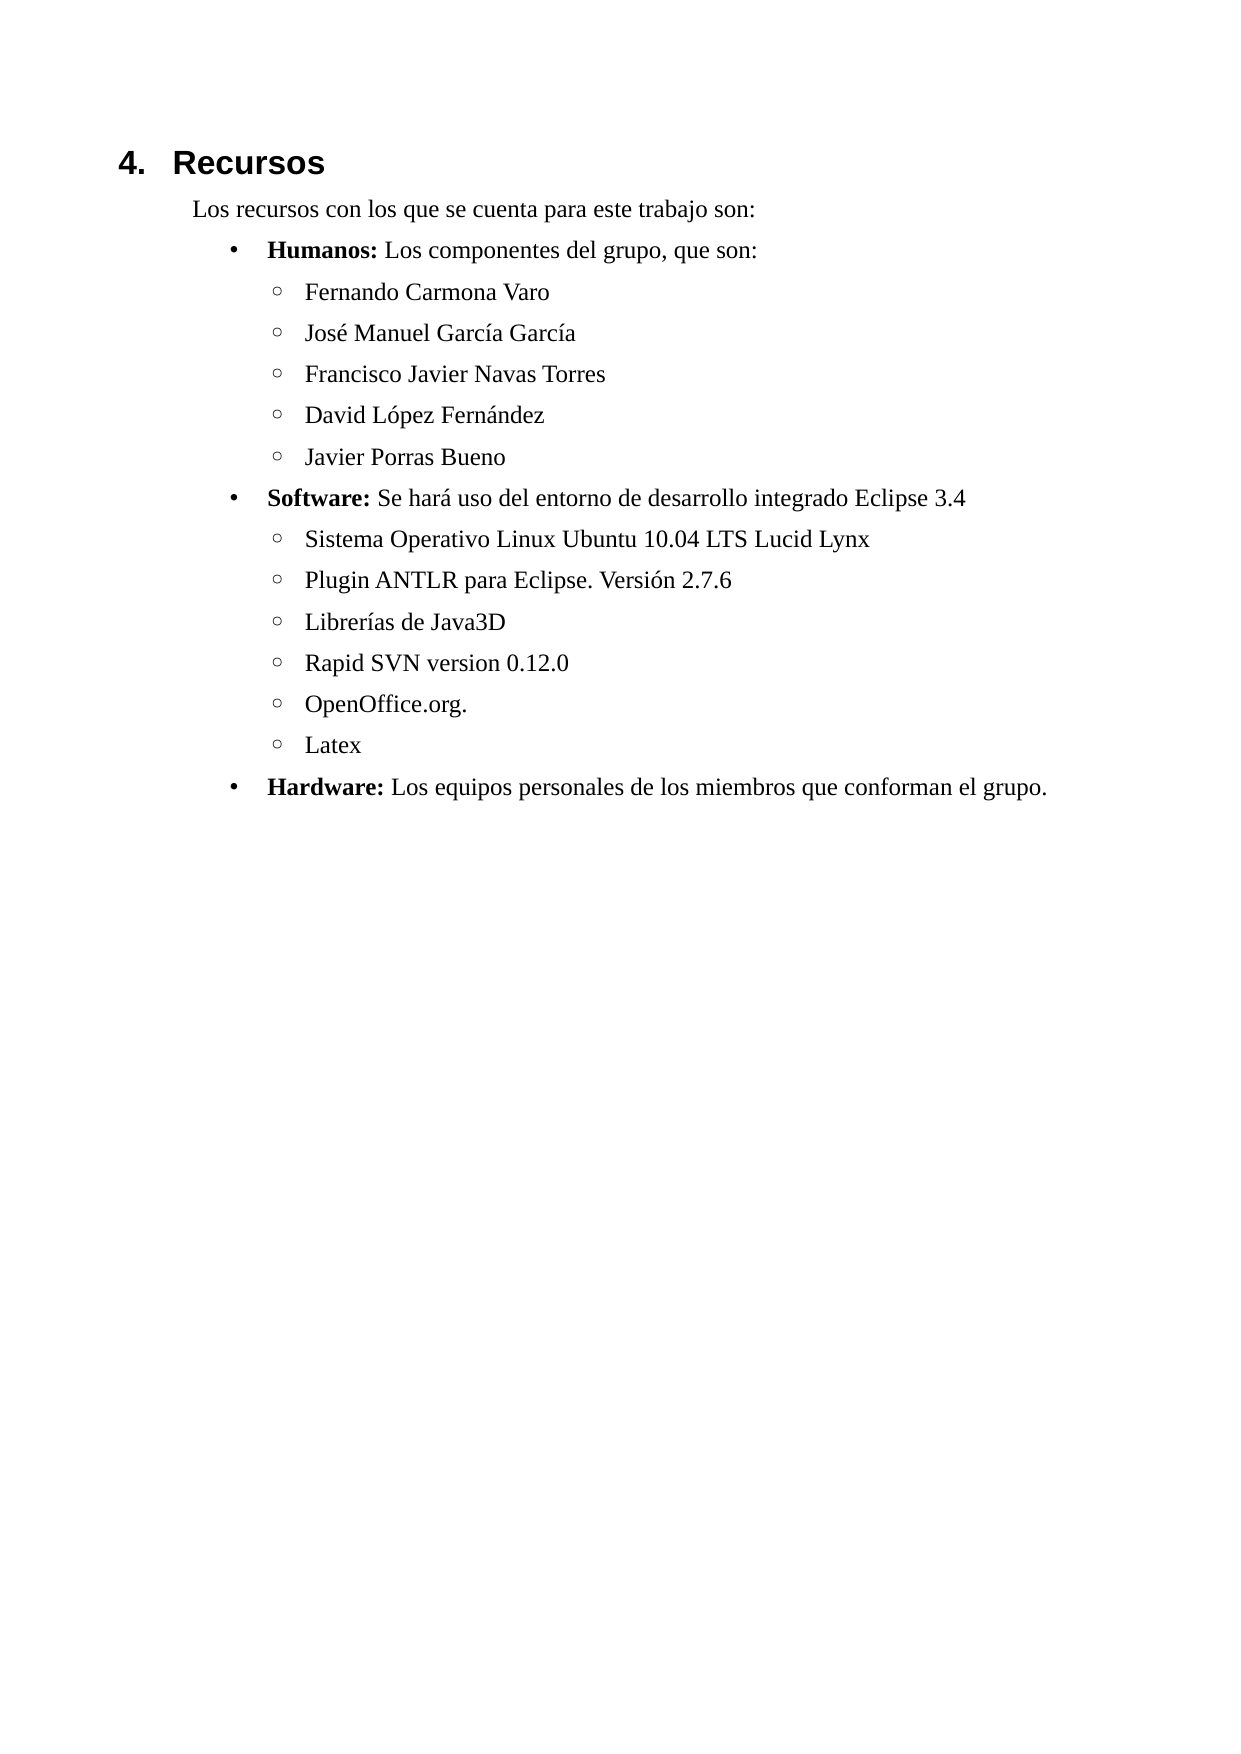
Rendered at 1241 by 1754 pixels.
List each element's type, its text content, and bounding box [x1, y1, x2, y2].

subtitle Recursos [118, 143, 1122, 182]
text Los recursos con los que se cuenta para este trabajo son: [118, 194, 1122, 223]
list OpenOffice.org. [267, 689, 1122, 718]
list Librerías de Java3D [267, 607, 1122, 636]
list Plugin ANTLR para Eclipse. Versión 2.7.6 [267, 566, 1122, 594]
list Latex [267, 731, 1122, 759]
list Fernando Carmona Varo [267, 277, 1122, 306]
list David López Fernández [267, 401, 1122, 429]
list Francisco Javier Navas Torres [267, 359, 1122, 388]
list Javier Porras Bueno [267, 442, 1122, 471]
list José Manuel García García [267, 318, 1122, 347]
list Sistema Operativo Linux Ubuntu 10.04 LTS Lucid Lynx [267, 524, 1122, 553]
list Hardware: Los equipos personales de los miembros que conforman el grupo. [229, 772, 1122, 801]
list Humanos: Los componentes del grupo, que son: [229, 236, 1122, 264]
list Software: Se hará uso del entorno de desarrollo integrado Eclipse 3.4 [229, 483, 1122, 512]
list Rapid SVN version 0.12.0 [267, 648, 1122, 677]
